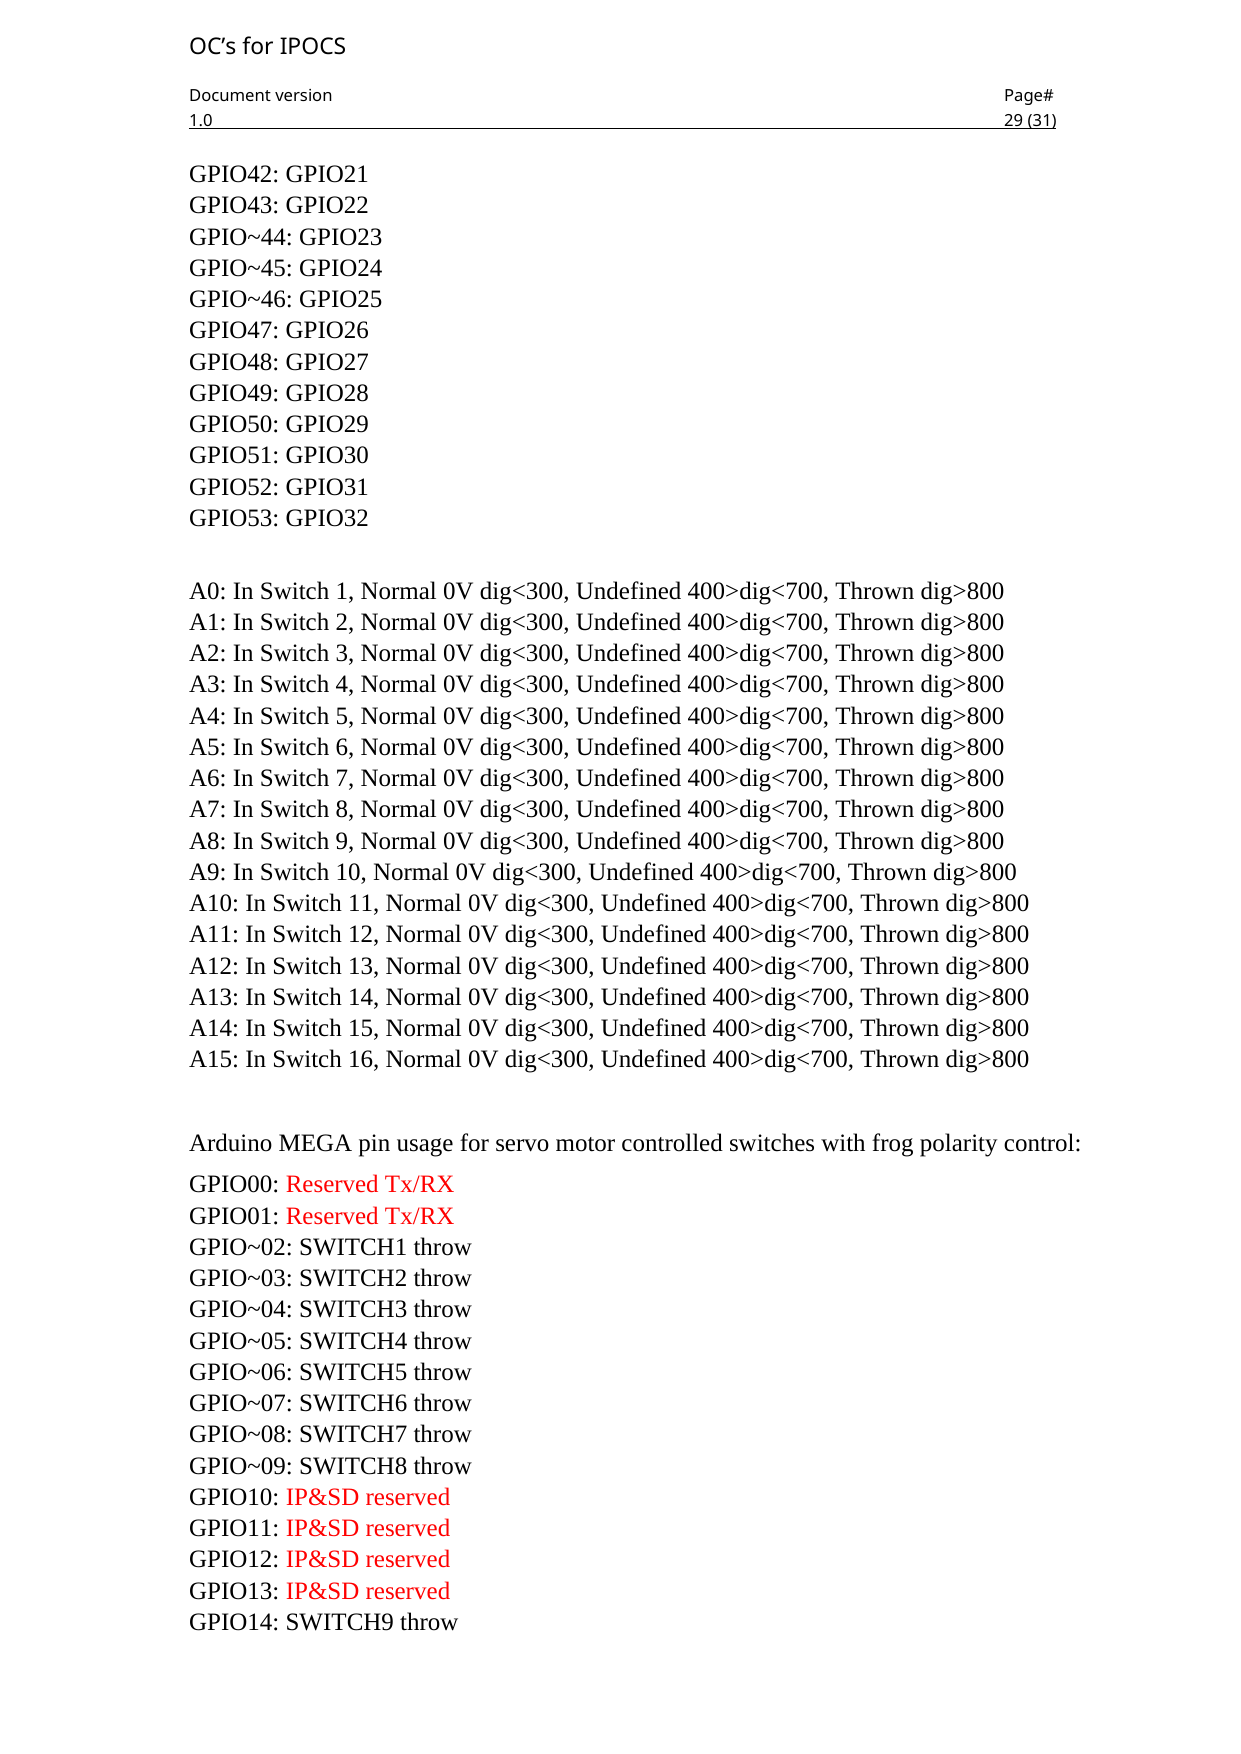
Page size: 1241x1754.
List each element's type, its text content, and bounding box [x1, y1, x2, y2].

text GPIO00: Reserved Tx/RX GPIO01: Reserved Tx/RX GPIO~02: SWITCH1 throw GPIO~03: SWITCH2 throw GPIO~04: SWITCH3 throw GPIO~05: SWITCH4 throw GPIO~06: SWITCH5 throw GPIO~07: SWITCH6 throw GPIO~08: SWITCH7 throw GPIO~09: SWITCH8 throw GPIO10: IP&SD reserved GPIO11: IP&SD reserved GPIO12: IP&SD reserved GPIO13: IP&SD reserved GPIO14: SWITCH9 throw [189, 1167, 1122, 1636]
text Arduino MEGA pin usage for servo motor controlled switches with frog polarity control: [189, 1125, 1122, 1157]
text GPIO42: GPIO21 GPIO43: GPIO22 GPIO~44: GPIO23 GPIO~45: GPIO24 GPIO~46: GPIO25 GPIO47: GPIO26 GPIO48: GPIO27 GPIO49: GPIO28 GPIO50: GPIO29 GPIO51: GPIO30 GPIO52: GPIO31 GPIO53: GPIO32 [189, 157, 1122, 563]
text A0: In Switch 1, Normal 0V dig<300, Undefined 400>dig<700, Thrown dig>800 A1: In Switch 2, Normal 0V dig<300, Undefined 400>dig<700, Thrown dig>800 A2: In Switch 3, Normal 0V dig<300, Undefined 400>dig<700, Thrown dig>800 A3: In Switch 4, Normal 0V dig<300, Undefined 400>dig<700, Thrown dig>800 A4: In Switch 5, Normal 0V dig<300, Undefined 400>dig<700, Thrown dig>800 A5: In Switch 6, Normal 0V dig<300, Undefined 400>dig<700, Thrown dig>800 A6: In Switch 7, Normal 0V dig<300, Undefined 400>dig<700, Thrown dig>800 A7: In Switch 8, Normal 0V dig<300, Undefined 400>dig<700, Thrown dig>800 A8: In Switch 9, Normal 0V dig<300, Undefined 400>dig<700, Thrown dig>800 A9: In Switch 10, Normal 0V dig<300, Undefined 400>dig<700, Thrown dig>800 A10: In Switch 11, Normal 0V dig<300, Undefined 400>dig<700, Thrown dig>800 A11: In Switch 12, Normal 0V dig<300, Undefined 400>dig<700, Thrown dig>800 A12: In Switch 13, Normal 0V dig<300, Undefined 400>dig<700, Thrown dig>800 A13: In Switch 14, Normal 0V dig<300, Undefined 400>dig<700, Thrown dig>800 A14: In Switch 15, Normal 0V dig<300, Undefined 400>dig<700, Thrown dig>800 A15: In Switch 16, Normal 0V dig<300, Undefined 400>dig<700, Thrown dig>800 [189, 573, 1122, 1073]
